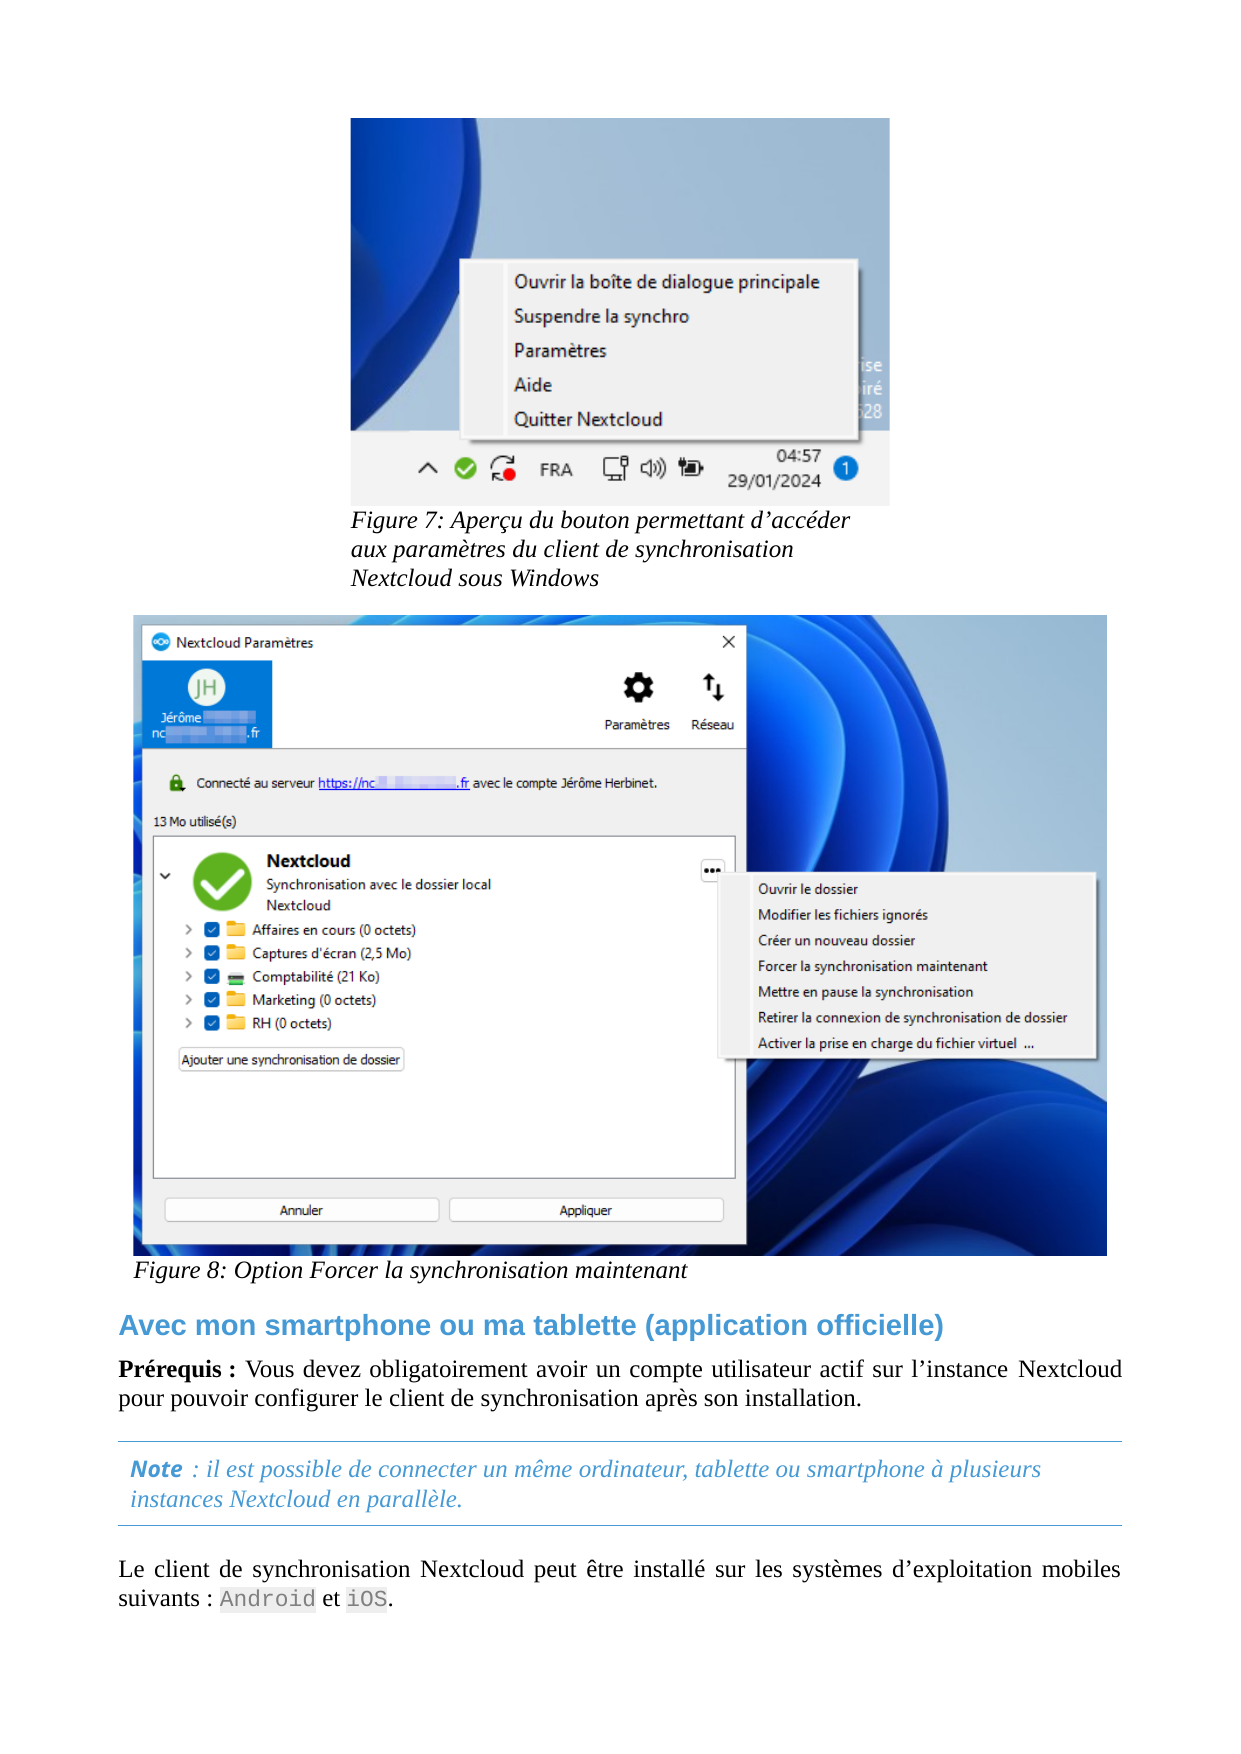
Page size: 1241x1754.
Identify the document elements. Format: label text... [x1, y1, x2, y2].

text Figure 7: Aperçu du bouton permettant d’accéder aux paramètres du client de synchronisation Nextcloud sous Windows [351, 506, 890, 592]
picture [133, 615, 1107, 1256]
text Figure 8: Option Forcer la synchronisation maintenant [133, 1256, 1107, 1284]
text Prérequis : Vous devez obligatoirement avoir un compte utilisateur actif sur l’instance Nextcloud pour pouvoir configurer le client de synchronisation après son installation. [118, 1354, 1122, 1411]
text Note : il est possible de connecter un même ordinateur, tablette ou smartphone à plusieurs instances Nextcloud en parallèle. [118, 1442, 1122, 1525]
picture [350, 118, 890, 506]
subtitle Avec mon smartphone ou ma tablette (application officielle) [118, 1308, 1122, 1341]
text Le client de synchronisation Nextcloud peut être installé sur les systèmes d’exploitation mobiles suivants : Android et iOS. [118, 1554, 1122, 1613]
